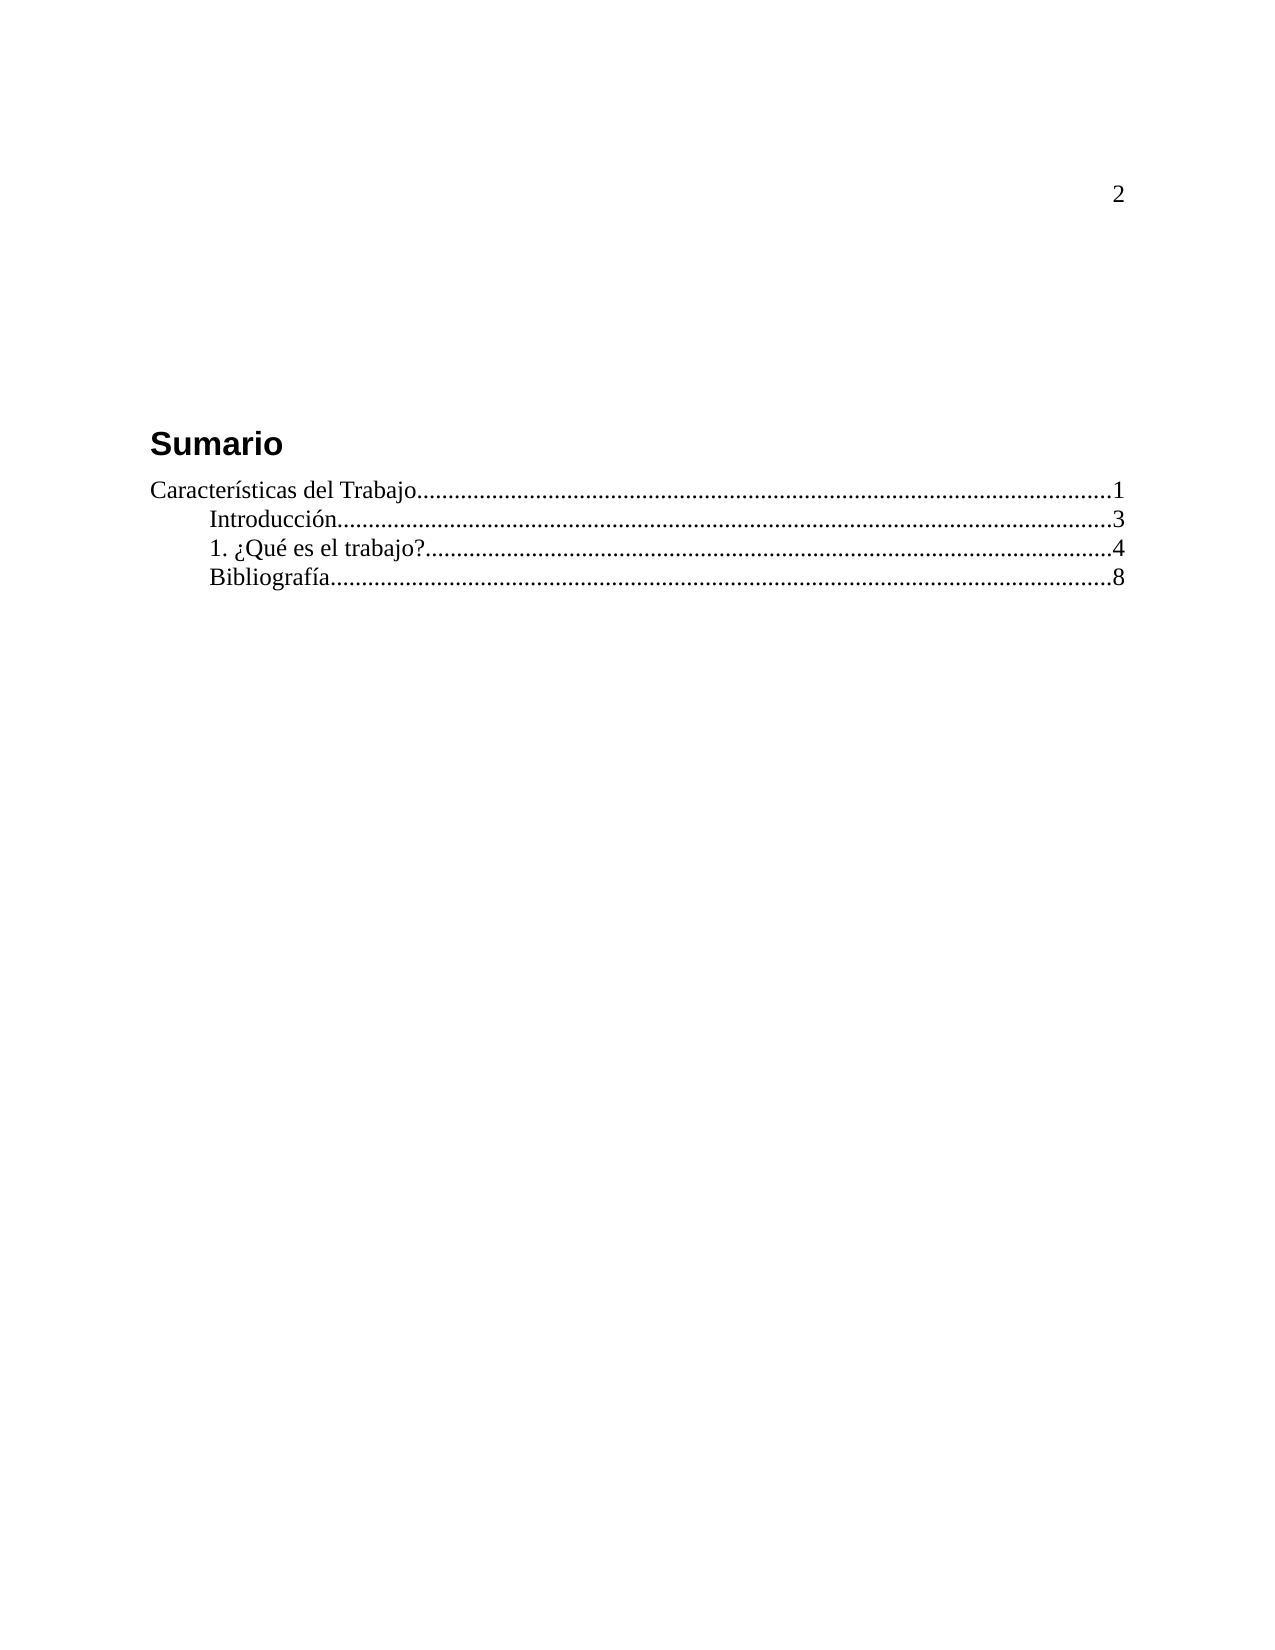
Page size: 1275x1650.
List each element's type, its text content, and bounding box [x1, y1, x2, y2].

text Bibliografía 8 [209, 562, 1125, 590]
text Introducción 3 [209, 504, 1125, 533]
text 1. ¿Qué es el trabajo? 4 [209, 533, 1125, 562]
subtitle Sumario [150, 424, 1125, 463]
text Características del Trabajo 1 [150, 475, 1125, 504]
